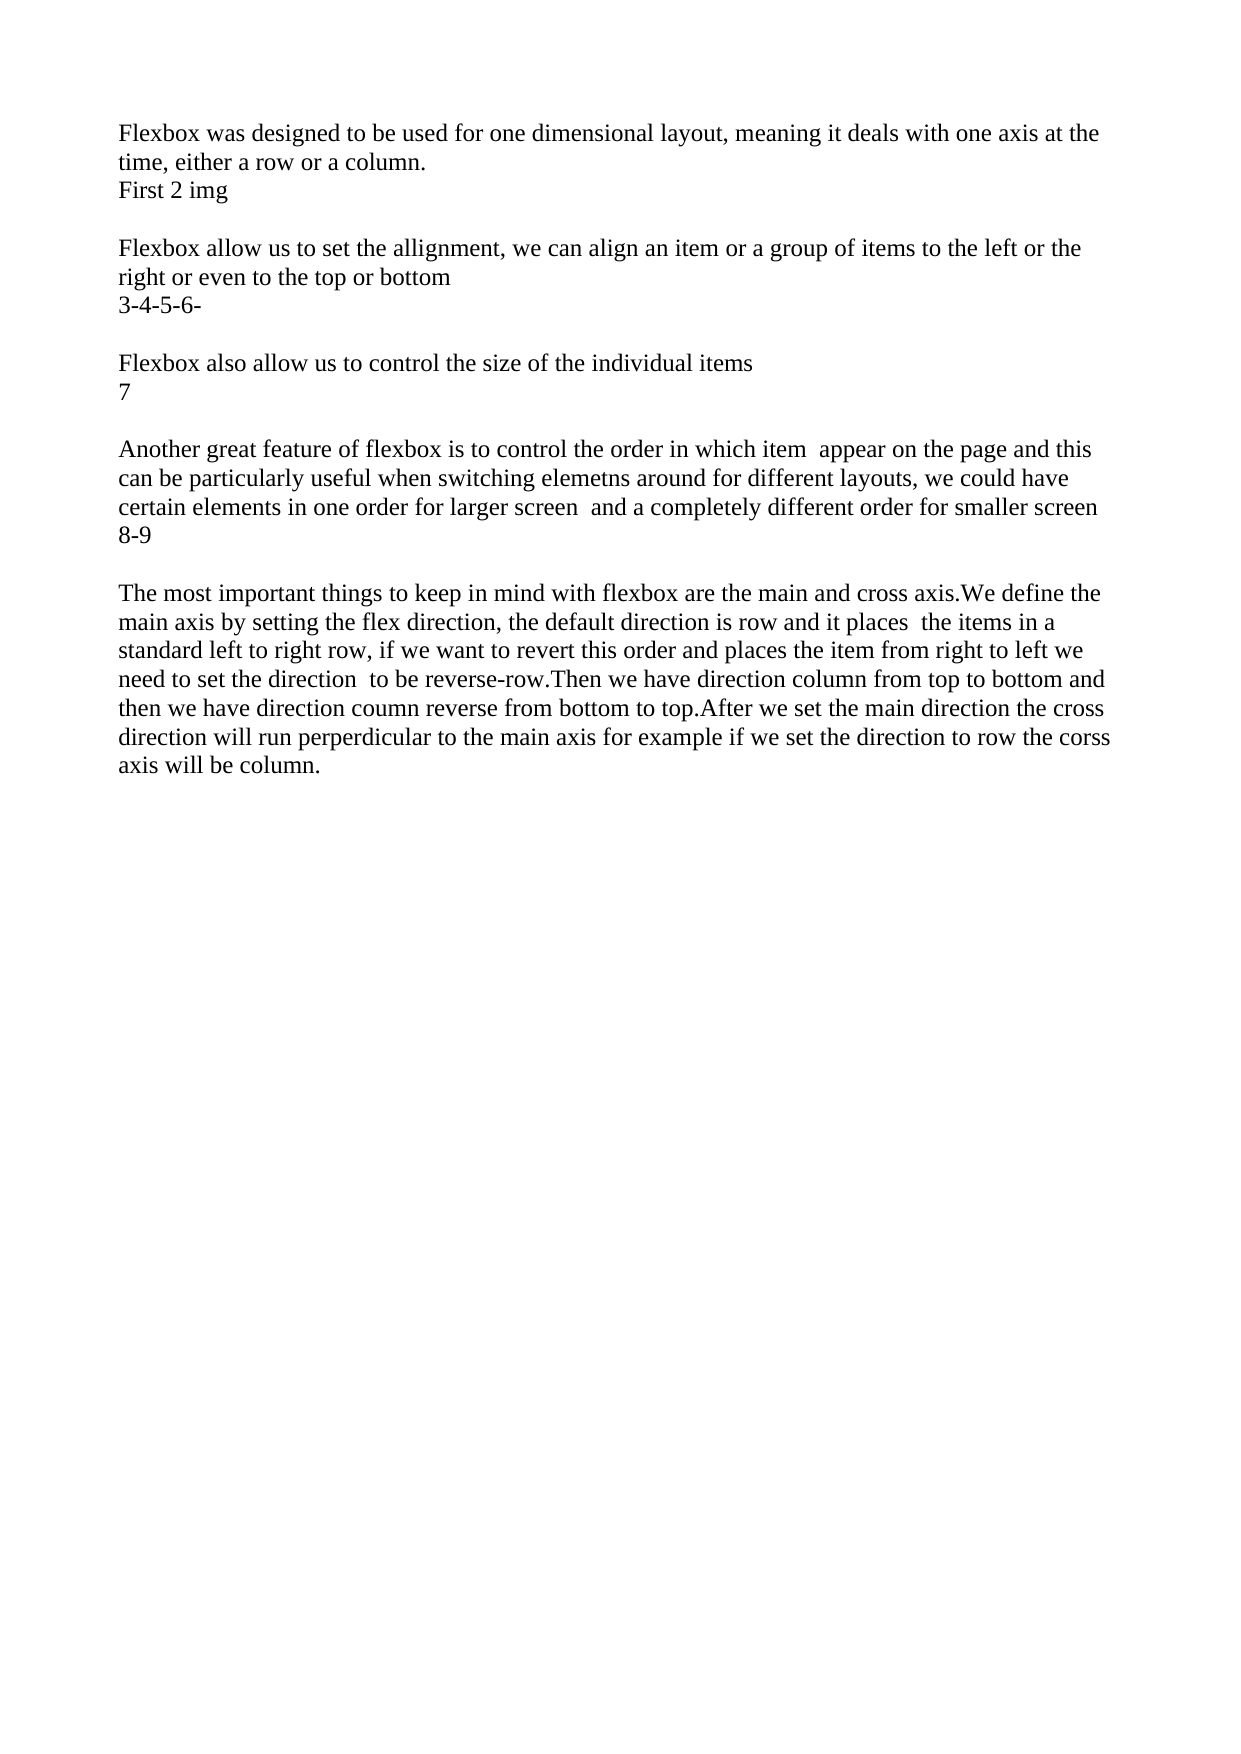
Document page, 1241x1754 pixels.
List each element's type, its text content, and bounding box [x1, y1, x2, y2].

text 8-9 [118, 521, 1122, 549]
text 3-4-5-6- [118, 291, 1122, 319]
text First 2 img [118, 176, 1122, 204]
text 7 [118, 377, 1122, 406]
text Flexbox also allow us to control the size of the individual items [118, 348, 1122, 377]
text Flexbox allow us to set the allignment, we can align an item or a group of items to the left or the right or even to the top or bottom [118, 233, 1122, 291]
text Another great feature of flexbox is to control the order in which item appear on the page and this can be particularly useful when switching elemetns around for different layouts, we could have certain elements in one order for larger screen and a completely different order for smaller screen [118, 434, 1122, 521]
text Flexbox was designed to be used for one dimensional layout, meaning it deals with one axis at the time, either a row or a column. [118, 118, 1122, 176]
text The most important things to keep in mind with flexbox are the main and cross axis.We define the main axis by setting the flex direction, the default direction is row and it places the items in a standard left to right row, if we want to revert this order and places the item from right to left we need to set the direction to be reverse-row.Then we have direction column from top to bottom and then we have direction coumn reverse from bottom to top.After we set the main direction the cross direction will run perperdicular to the main axis for example if we set the direction to row the corss axis will be column. [118, 578, 1122, 779]
